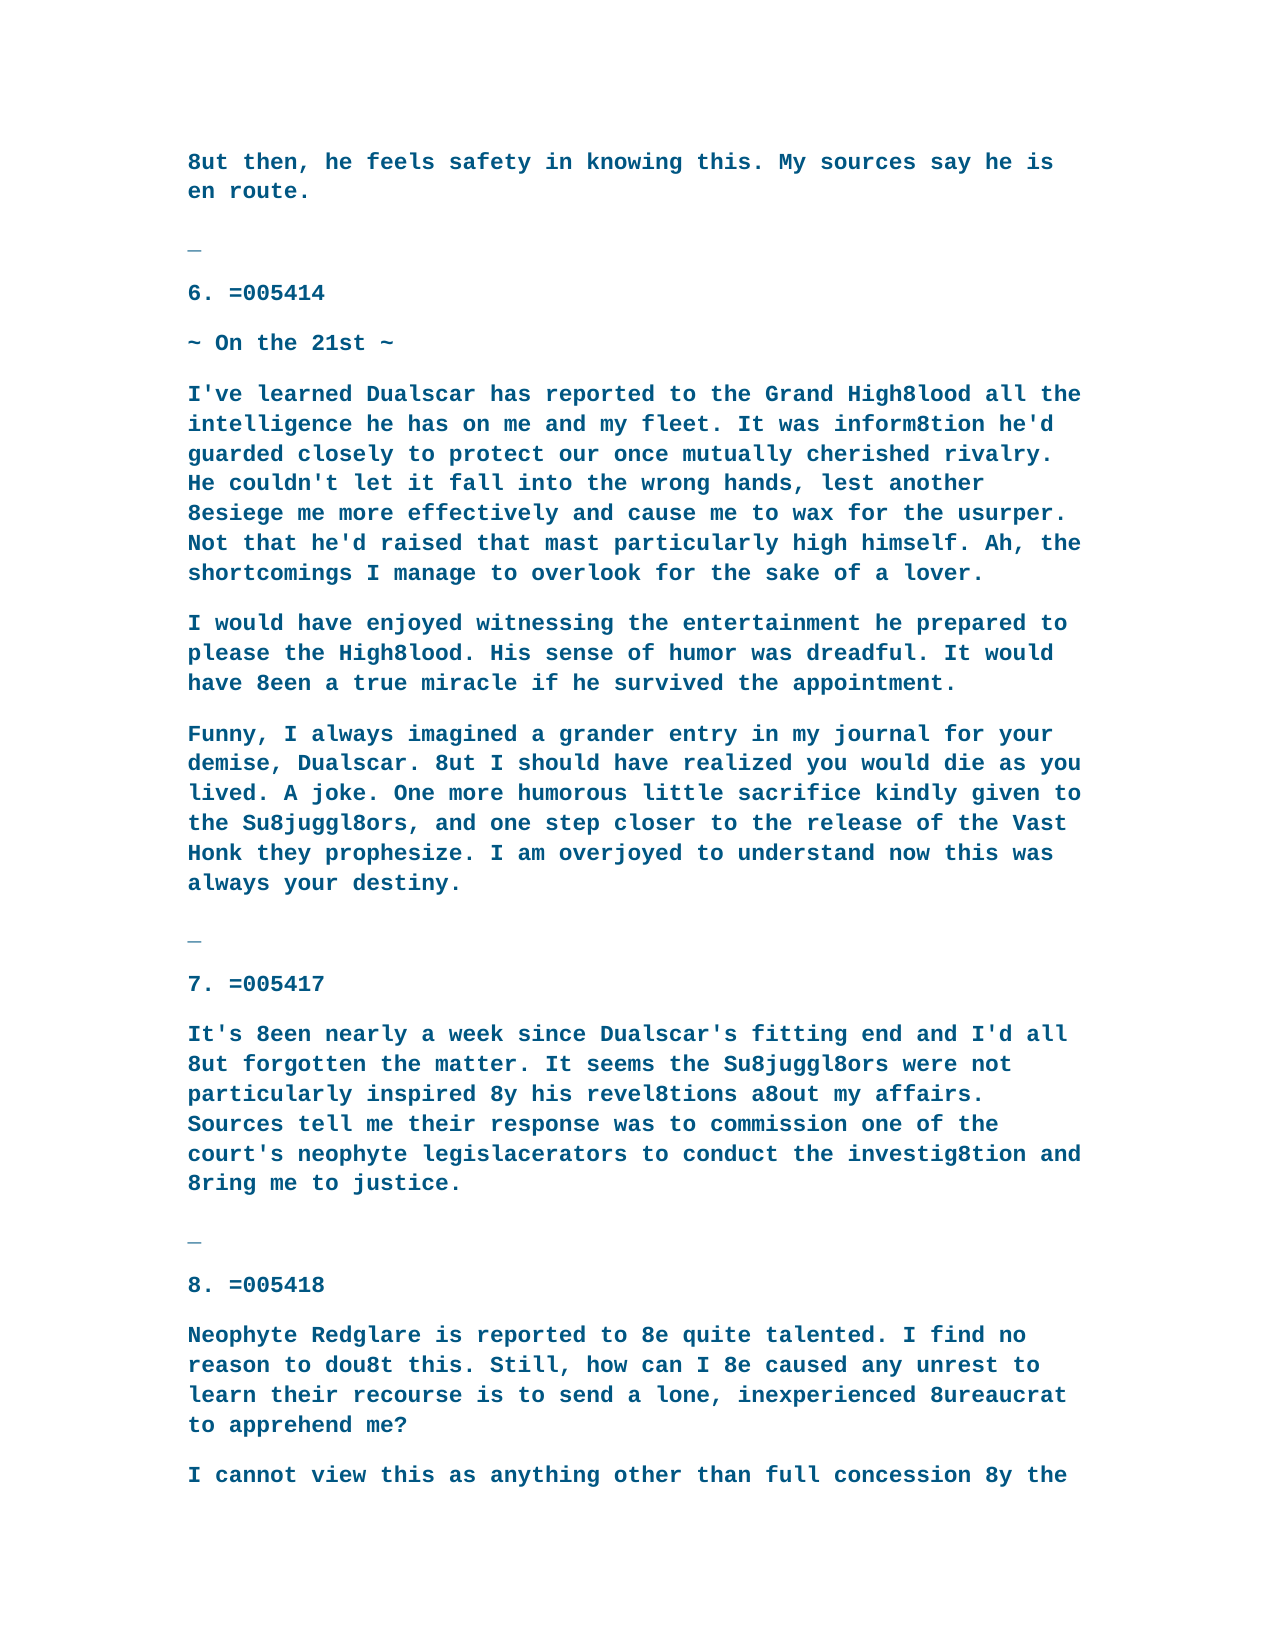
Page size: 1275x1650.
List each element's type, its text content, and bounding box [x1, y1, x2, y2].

text 8. =005418 [187, 1273, 1087, 1299]
text Neophyte Redglare is reported to 8e quite talented. I find no reason to dou8t this. Still, how can I 8e caused any unrest to learn their recourse is to send a lone, inexperienced 8ureaucrat to apprehend me? [187, 1323, 1087, 1439]
text Funny, I always imagined a grander entry in my journal for your demise, Dualscar. 8ut I should have realized you would die as you lived. A joke. One more humorous little sacrifice kindly given to the Su8juggl8ors, and one step closer to the release of the Vast Honk they prophesize. I am overjoyed to understand now this was always your destiny. [187, 722, 1087, 897]
text ~ On the 21st ~ [187, 332, 1087, 358]
text I cannot view this as anything other than full concession 8y the [187, 1463, 1087, 1489]
text I've learned Dualscar has reported to the Grand High8lood all the intelligence he has on me and my fleet. It was inform8tion he'd guarded closely to protect our once mutually cherished rivalry. He couldn't let it fall into the wrong hands, lest another 8esiege me more effectively and cause me to wax for the usurper. Not that he'd raised that mast particularly high himself. Ah, the shortcomings I manage to overlook for the sake of a lover. [187, 382, 1087, 587]
text _ [187, 1222, 1087, 1248]
text I would have enjoyed witnessing the entertainment he prepared to please the High8lood. His sense of humor was dreadful. It would have 8een a true miracle if he survived the appointment. [187, 612, 1087, 697]
text It's 8een nearly a week since Dualscar's fitting end and I'd all 8ut forgotten the matter. It seems the Su8juggl8ors were not particularly inspired 8y his revel8tions a8out my affairs. Sources tell me their response was to commission one of the court's neophyte legislacerators to conduct the investig8tion and 8ring me to justice. [187, 1023, 1087, 1198]
text _ [187, 230, 1087, 256]
text 7. =005417 [187, 972, 1087, 998]
text _ [187, 921, 1087, 947]
text 8ut then, he feels safety in knowing this. My sources say he is en route. [187, 150, 1087, 206]
text 6. =005414 [187, 281, 1087, 307]
